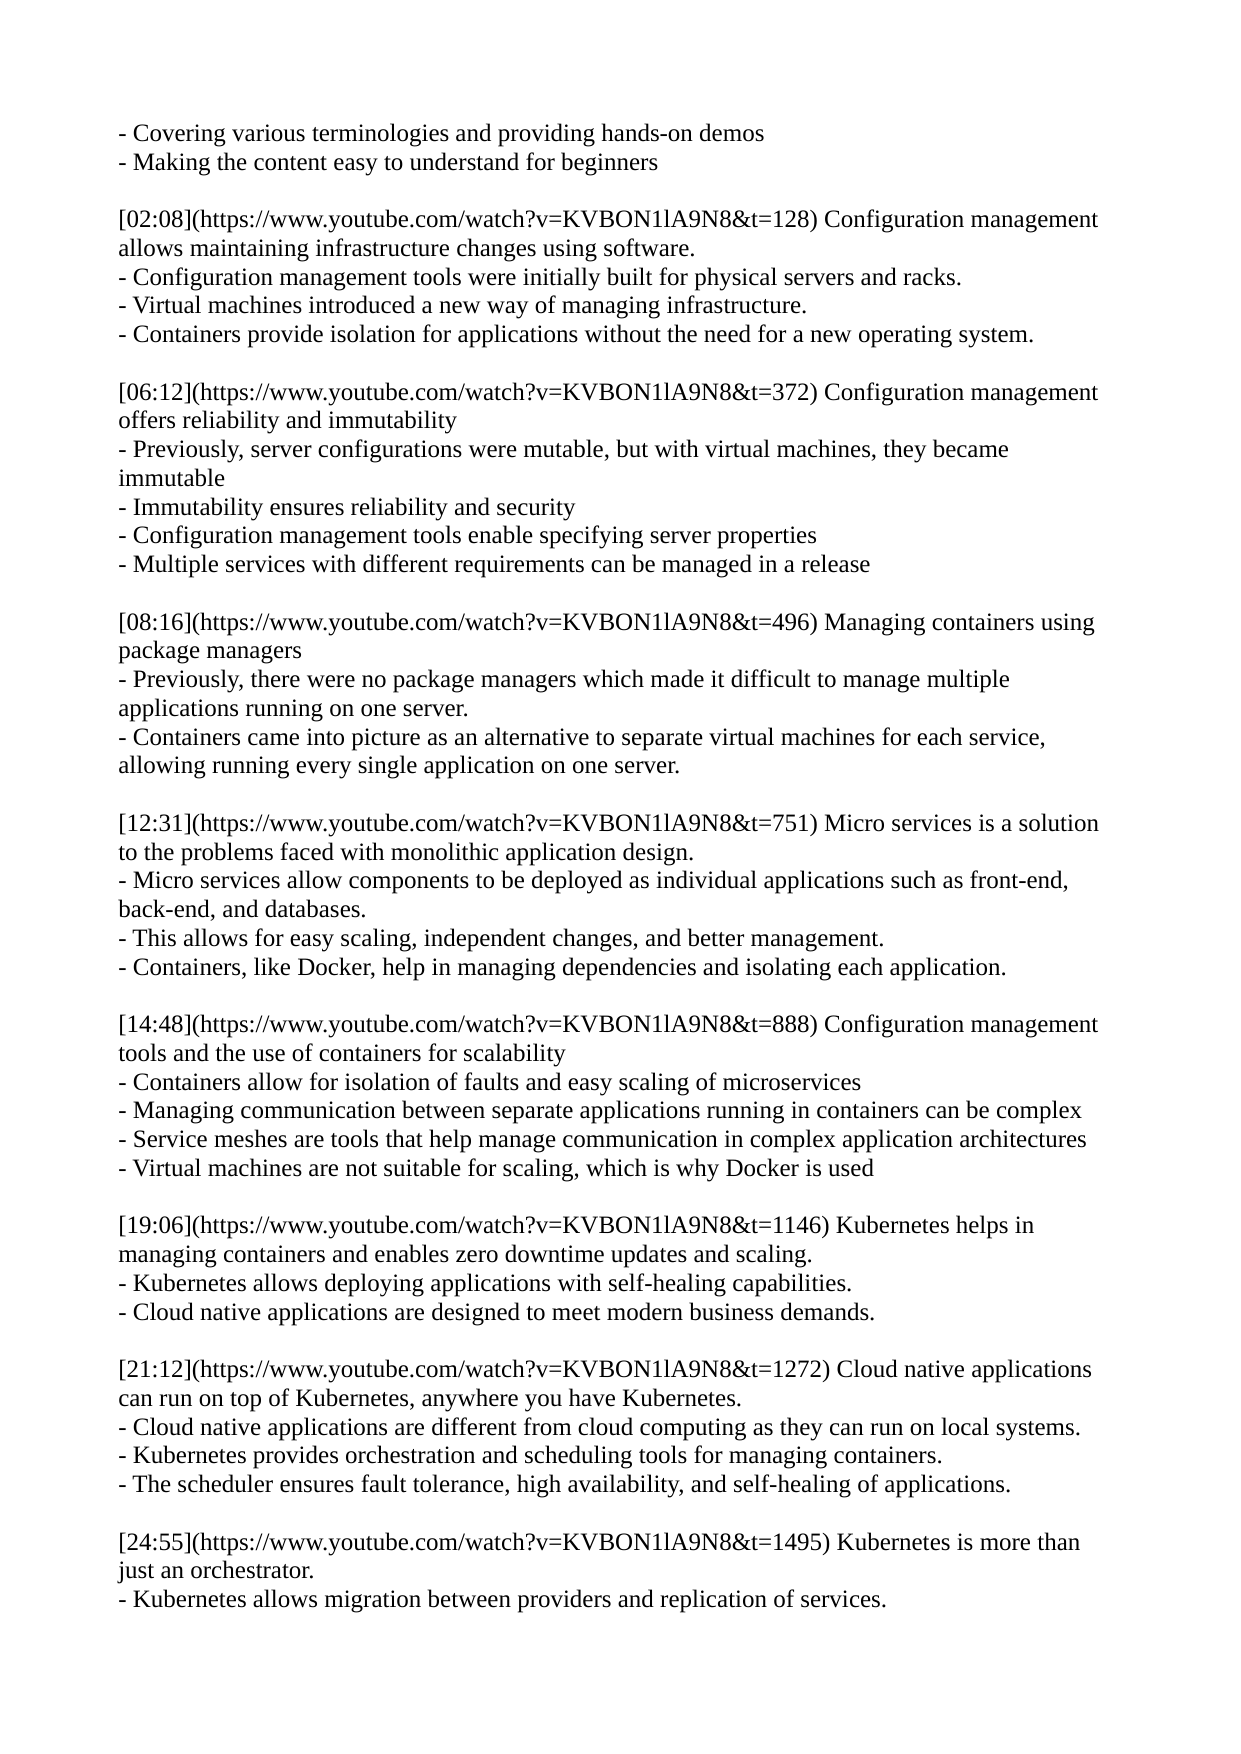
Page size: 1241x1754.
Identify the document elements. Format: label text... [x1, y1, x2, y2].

text - Making the content easy to understand for beginners [118, 147, 1122, 176]
text - Kubernetes provides orchestration and scheduling tools for managing containers. [118, 1441, 1122, 1469]
text - Managing communication between separate applications running in containers can be complex [118, 1096, 1122, 1124]
text - Service meshes are tools that help manage communication in complex application architectures [118, 1124, 1122, 1153]
text [06:12](https://www.youtube.com/watch?v=KVBON1lA9N8&t=372) Configuration management offers reliability and immutability [118, 377, 1122, 434]
text - Containers allow for isolation of faults and easy scaling of microservices [118, 1067, 1122, 1096]
text - Covering various terminologies and providing hands-on demos [118, 118, 1122, 147]
text - The scheduler ensures fault tolerance, high availability, and self-healing of applications. [118, 1469, 1122, 1498]
text - Virtual machines introduced a new way of managing infrastructure. [118, 291, 1122, 319]
text - Kubernetes allows deploying applications with self-healing capabilities. [118, 1268, 1122, 1297]
text - Virtual machines are not suitable for scaling, which is why Docker is used [118, 1153, 1122, 1182]
text - Containers, like Docker, help in managing dependencies and isolating each application. [118, 952, 1122, 981]
text [24:55](https://www.youtube.com/watch?v=KVBON1lA9N8&t=1495) Kubernetes is more than just an orchestrator. [118, 1527, 1122, 1584]
text [02:08](https://www.youtube.com/watch?v=KVBON1lA9N8&t=128) Configuration management allows maintaining infrastructure changes using software. [118, 204, 1122, 262]
text - Previously, there were no package managers which made it difficult to manage multiple applications running on one server. [118, 664, 1122, 722]
text - Immutability ensures reliability and security [118, 492, 1122, 521]
text - Cloud native applications are designed to meet modern business demands. [118, 1297, 1122, 1326]
text - This allows for easy scaling, independent changes, and better management. [118, 923, 1122, 952]
text - Previously, server configurations were mutable, but with virtual machines, they became immutable [118, 434, 1122, 492]
text - Configuration management tools enable specifying server properties [118, 521, 1122, 549]
text - Configuration management tools were initially built for physical servers and racks. [118, 262, 1122, 291]
text - Cloud native applications are different from cloud computing as they can run on local systems. [118, 1412, 1122, 1441]
text - Kubernetes allows migration between providers and replication of services. [118, 1584, 1122, 1613]
text - Containers provide isolation for applications without the need for a new operating system. [118, 319, 1122, 348]
text - Multiple services with different requirements can be managed in a release [118, 549, 1122, 578]
text [08:16](https://www.youtube.com/watch?v=KVBON1lA9N8&t=496) Managing containers using package managers [118, 607, 1122, 664]
text - Micro services allow components to be deployed as individual applications such as front-end, back-end, and databases. [118, 866, 1122, 923]
text [12:31](https://www.youtube.com/watch?v=KVBON1lA9N8&t=751) Micro services is a solution to the problems faced with monolithic application design. [118, 808, 1122, 866]
text [14:48](https://www.youtube.com/watch?v=KVBON1lA9N8&t=888) Configuration management tools and the use of containers for scalability [118, 1009, 1122, 1067]
text [19:06](https://www.youtube.com/watch?v=KVBON1lA9N8&t=1146) Kubernetes helps in managing containers and enables zero downtime updates and scaling. [118, 1211, 1122, 1268]
text [21:12](https://www.youtube.com/watch?v=KVBON1lA9N8&t=1272) Cloud native applications can run on top of Kubernetes, anywhere you have Kubernetes. [118, 1354, 1122, 1412]
text - Containers came into picture as an alternative to separate virtual machines for each service, allowing running every single application on one server. [118, 722, 1122, 779]
